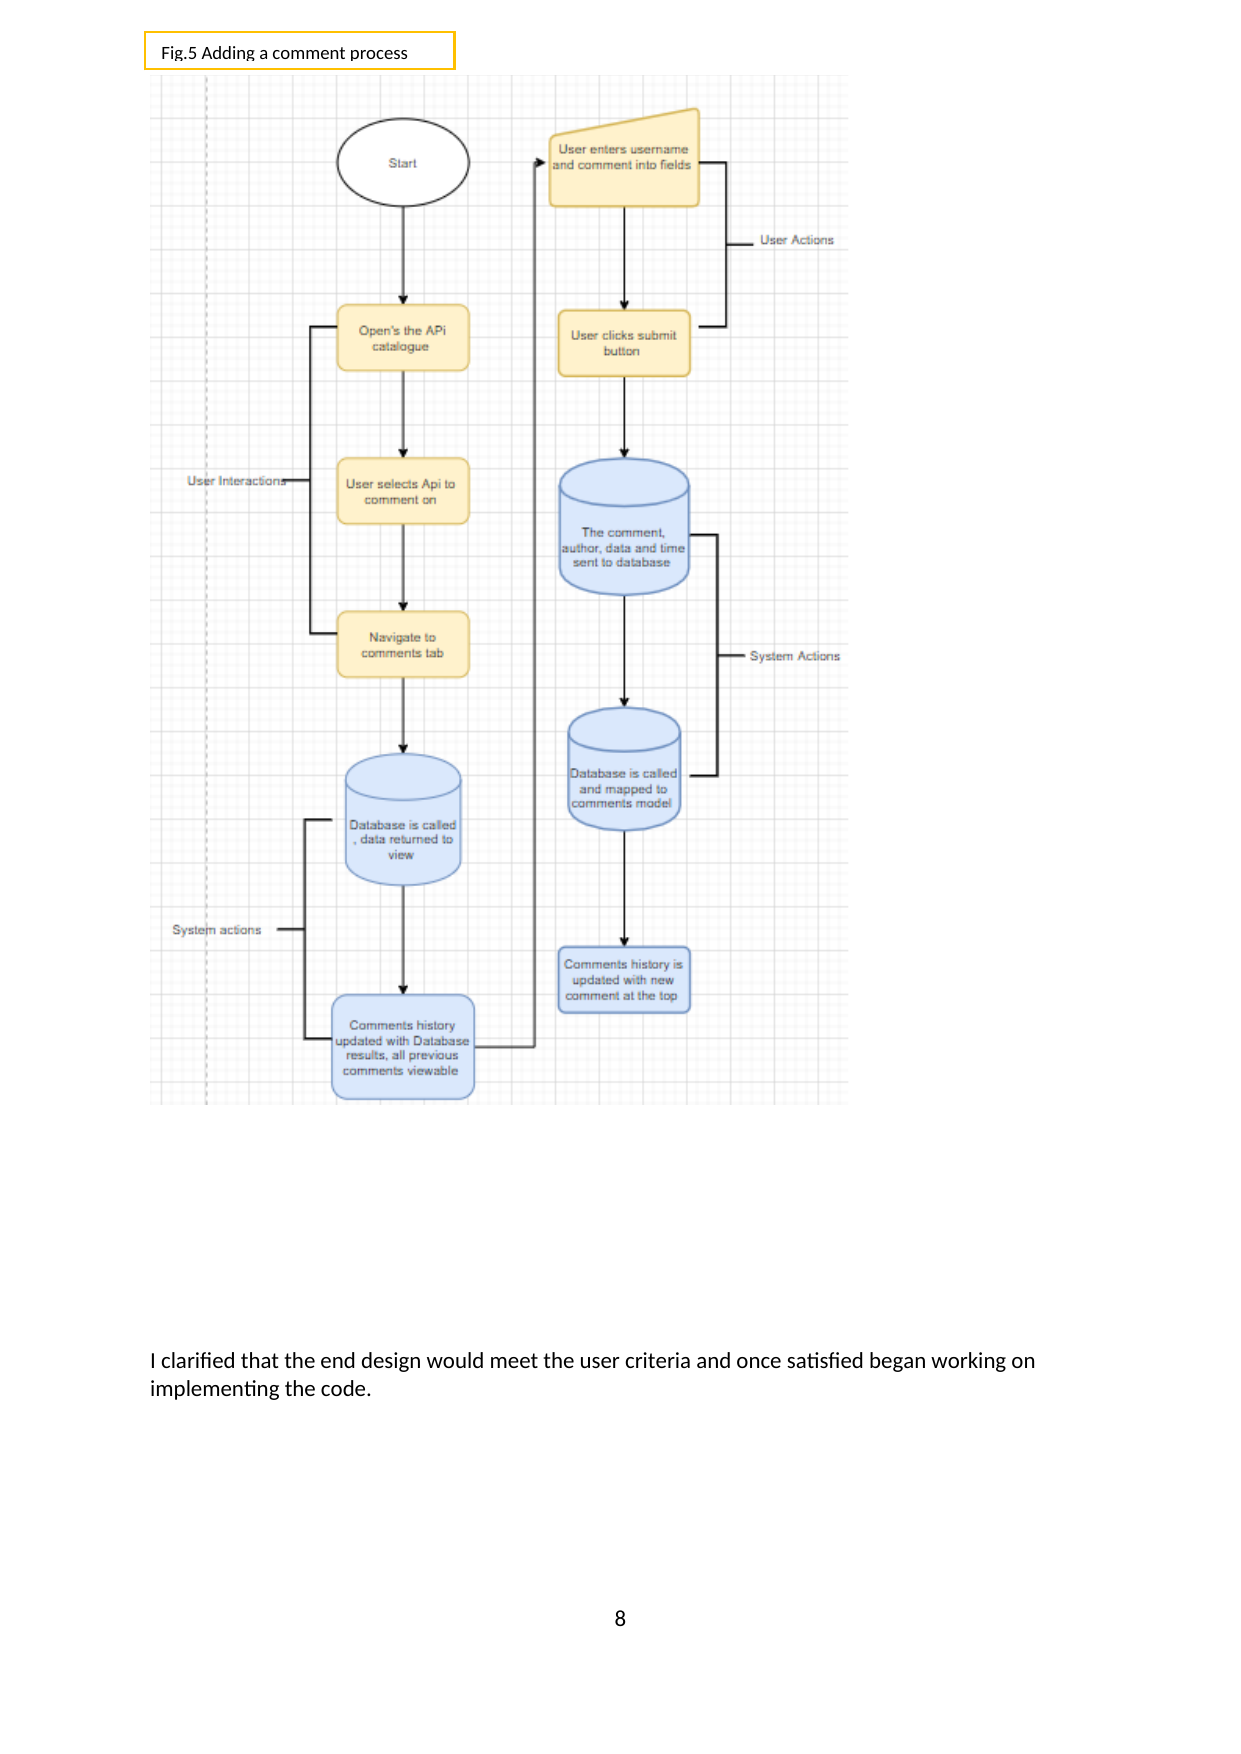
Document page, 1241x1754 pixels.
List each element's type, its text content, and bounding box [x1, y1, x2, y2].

text I clarified that the end design would meet the user criteria and once satisfied began working on implementing the code. [150, 1346, 1090, 1402]
text Fig.5 Adding a comment process [161, 41, 438, 61]
